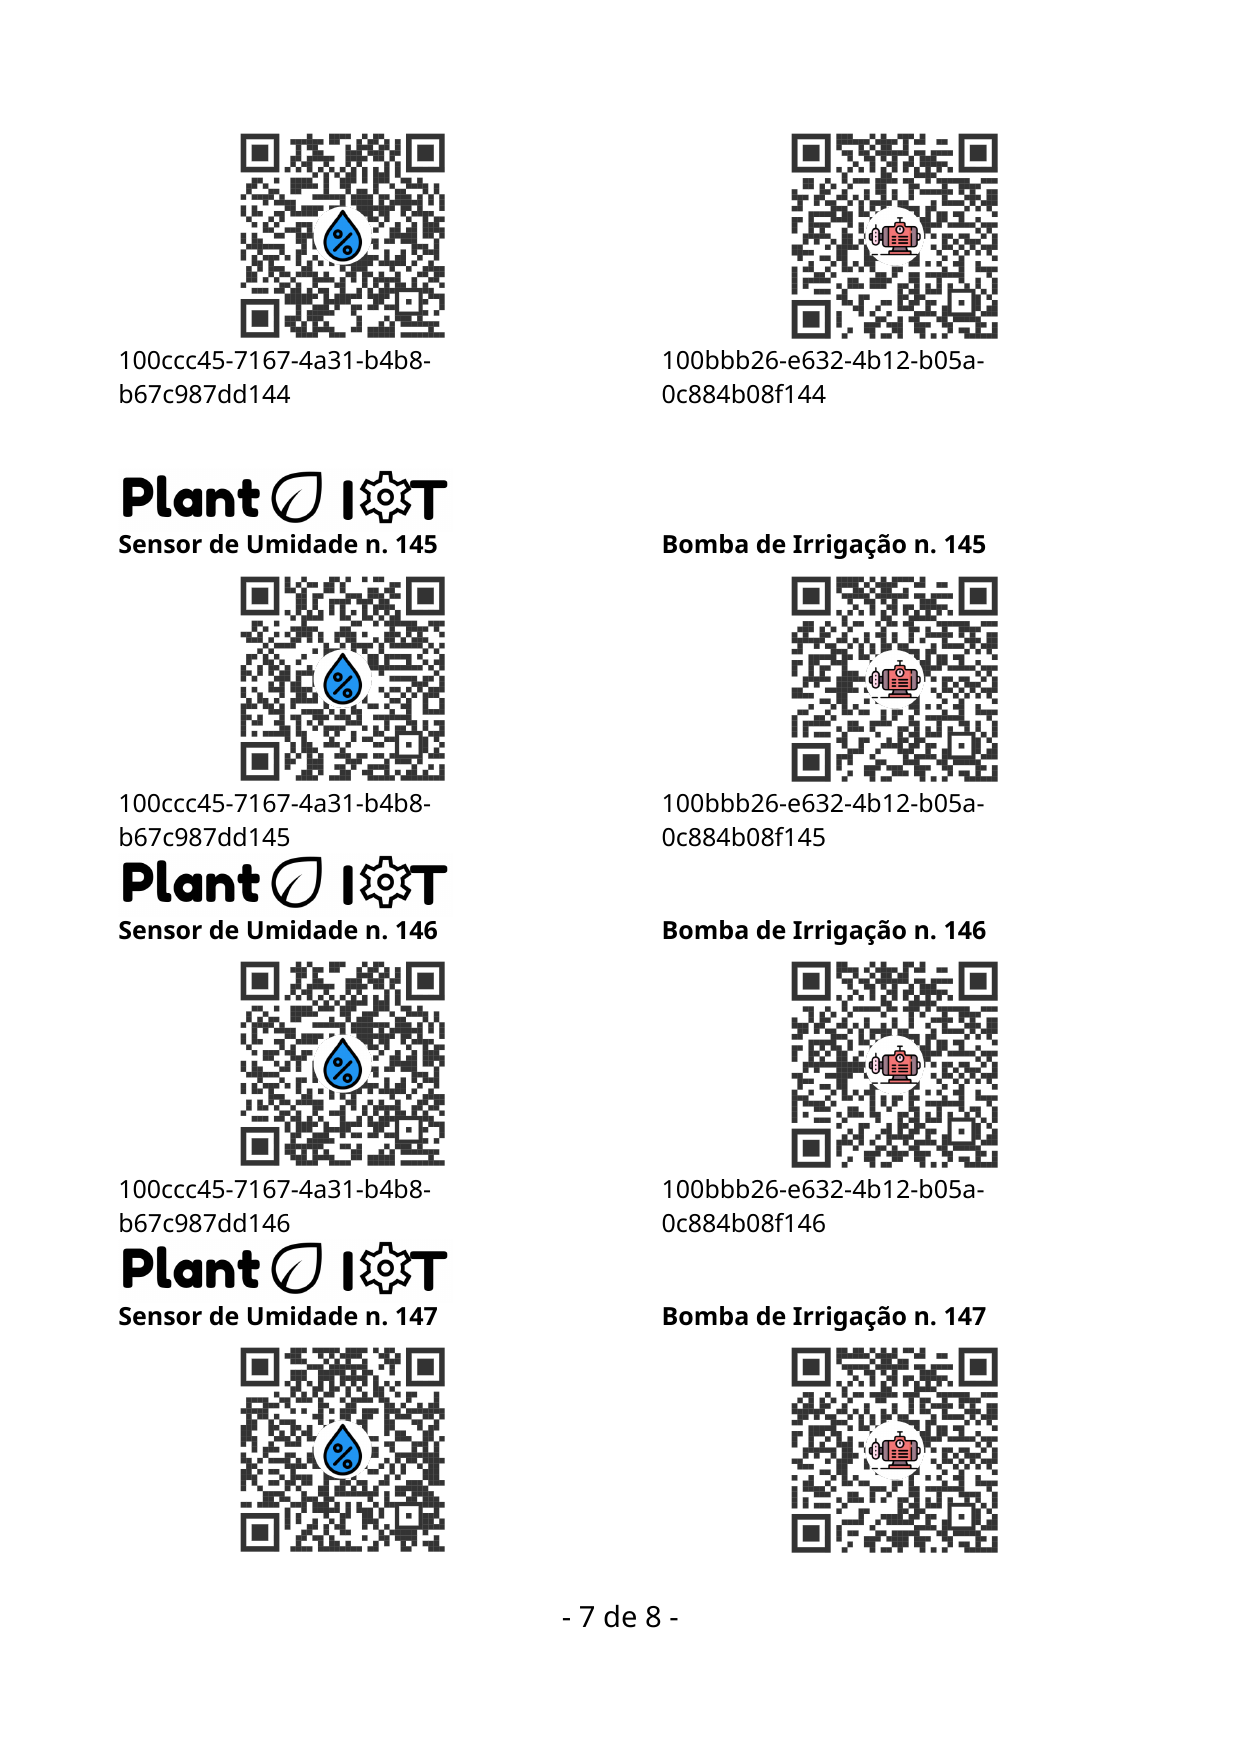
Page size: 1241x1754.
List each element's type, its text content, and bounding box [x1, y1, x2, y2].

table_header [566, 1239, 661, 1298]
table_cell [661, 561, 1122, 786]
table_cell Bomba de Irrigação n. 145 [661, 527, 1122, 561]
picture [118, 468, 453, 532]
picture [786, 571, 1003, 787]
table_cell [566, 1299, 661, 1332]
picture [786, 1342, 1003, 1558]
table_header [566, 468, 661, 527]
table_cell [566, 786, 661, 854]
table_cell [566, 561, 661, 786]
table_cell Sensor de Umidade n. 146 [118, 913, 566, 947]
table_cell 100bbb26-e632-4b12-b05a-0c884b08f146 [661, 1171, 1122, 1239]
table_header [566, 854, 661, 913]
table_header [661, 468, 1122, 527]
table_cell [118, 1333, 566, 1557]
table_cell 100bbb26-e632-4b12-b05a-0c884b08f144 [661, 343, 1122, 411]
picture [118, 1239, 453, 1303]
table_cell [566, 118, 661, 342]
table_cell 100ccc45-7167-4a31-b4b8-b67c987dd145 [118, 786, 566, 854]
picture [786, 128, 1003, 344]
table_header [661, 854, 1122, 913]
table_header [453, 468, 566, 527]
table_cell Bomba de Irrigação n. 146 [661, 913, 1122, 947]
table_header [453, 1239, 566, 1298]
table_cell [566, 527, 661, 561]
table_cell Bomba de Irrigação n. 147 [661, 1299, 1122, 1332]
picture [235, 571, 450, 786]
table_cell [118, 561, 566, 786]
table_cell [118, 118, 566, 342]
table_cell 100ccc45-7167-4a31-b4b8-b67c987dd146 [118, 1171, 566, 1239]
table_cell [661, 1333, 1122, 1557]
picture [235, 1342, 450, 1557]
picture [786, 956, 1003, 1173]
table_cell [566, 1333, 661, 1557]
table_cell [566, 1171, 661, 1239]
table_cell [566, 913, 661, 947]
table_header [661, 1239, 1122, 1298]
table_cell [566, 947, 661, 1171]
picture [235, 128, 450, 343]
table_cell 100ccc45-7167-4a31-b4b8-b67c987dd144 [118, 343, 566, 411]
table_cell [118, 947, 566, 1171]
table_cell [661, 118, 1122, 342]
table_cell [661, 947, 1122, 1171]
table_cell Sensor de Umidade n. 145 [118, 527, 566, 561]
table_cell 100bbb26-e632-4b12-b05a-0c884b08f145 [661, 786, 1122, 854]
picture [235, 956, 450, 1171]
picture [118, 853, 453, 917]
table_cell [566, 343, 661, 411]
table_header [453, 854, 566, 913]
table_cell Sensor de Umidade n. 147 [118, 1299, 566, 1332]
